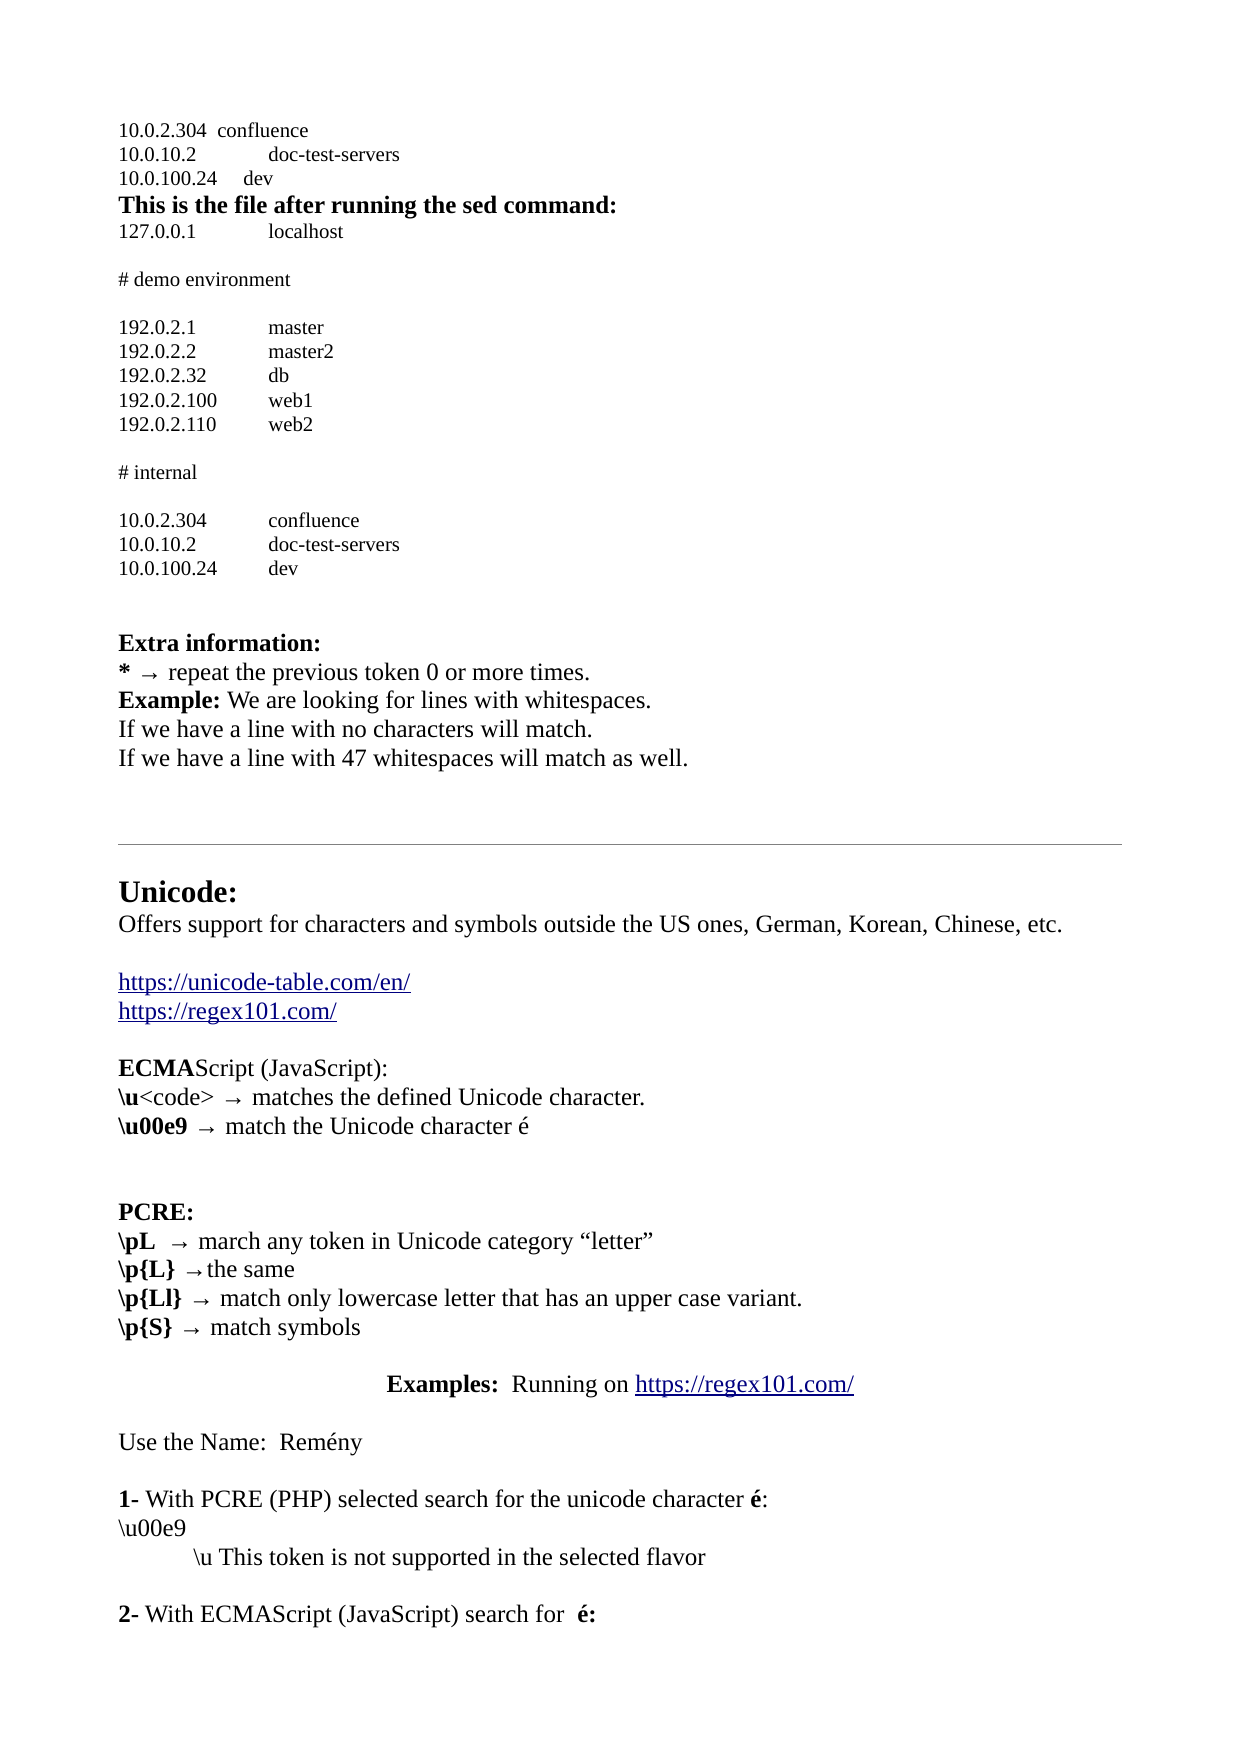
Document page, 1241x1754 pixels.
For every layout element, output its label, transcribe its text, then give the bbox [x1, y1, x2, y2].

text Use the Name: Remény [118, 1427, 1122, 1456]
text Extra information: [118, 628, 1122, 657]
text 192.0.2.2 master2 [118, 339, 1122, 363]
text https://unicode-table.com/en/ [118, 967, 1122, 996]
text 10.0.10.2 doc-test-servers [118, 532, 1122, 556]
text * → repeat the previous token 0 or more times. [118, 657, 1122, 686]
text 10.0.100.24 dev [118, 166, 1122, 190]
text \u00e9 [118, 1513, 1122, 1542]
text This is the file after running the sed command: [118, 190, 1122, 219]
text ECMAScript (JavaScript): [118, 1053, 1122, 1082]
text Examples: Running on https://regex101.com/ [118, 1369, 1122, 1398]
text # internal [118, 460, 1122, 484]
text Offers support for characters and symbols outside the US ones, German, Korean, Chinese, etc. [118, 909, 1122, 938]
text PCRE: [118, 1197, 1122, 1226]
text \u<code> → matches the defined Unicode character. [118, 1082, 1122, 1111]
text 10.0.10.2 doc-test-servers [118, 142, 1122, 166]
text 10.0.2.304 confluence [118, 508, 1122, 532]
text # demo environment [118, 267, 1122, 291]
text 192.0.2.32 db [118, 363, 1122, 387]
text 10.0.2.304 confluence [118, 118, 1122, 142]
text 192.0.2.110 web2 [118, 412, 1122, 436]
text 192.0.2.1 master [118, 315, 1122, 339]
text \u This token is not supported in the selected flavor [118, 1542, 1122, 1571]
text 2- With ECMAScript (JavaScript) search for é: [118, 1599, 1122, 1628]
text 192.0.2.100 web1 [118, 387, 1122, 412]
text Example: We are looking for lines with whitespaces. [118, 686, 1122, 714]
text 127.0.0.1 localhost [118, 219, 1122, 243]
text \pL → march any token in Unicode category “letter” [118, 1226, 1122, 1254]
text \p{S} → match symbols [118, 1312, 1122, 1341]
text If we have a line with 47 whitespaces will match as well. [118, 743, 1122, 772]
text https://regex101.com/ [118, 996, 1122, 1024]
text \p{Ll} → match only lowercase letter that has an upper case variant. [118, 1283, 1122, 1312]
text 10.0.100.24 dev [118, 556, 1122, 580]
text \u00e9 → match the Unicode character é [118, 1111, 1122, 1139]
text 1- With PCRE (PHP) selected search for the unicode character é: [118, 1484, 1122, 1513]
text \p{L} →the same [118, 1254, 1122, 1283]
text Unicode: [118, 874, 1122, 909]
text If we have a line with no characters will match. [118, 714, 1122, 743]
